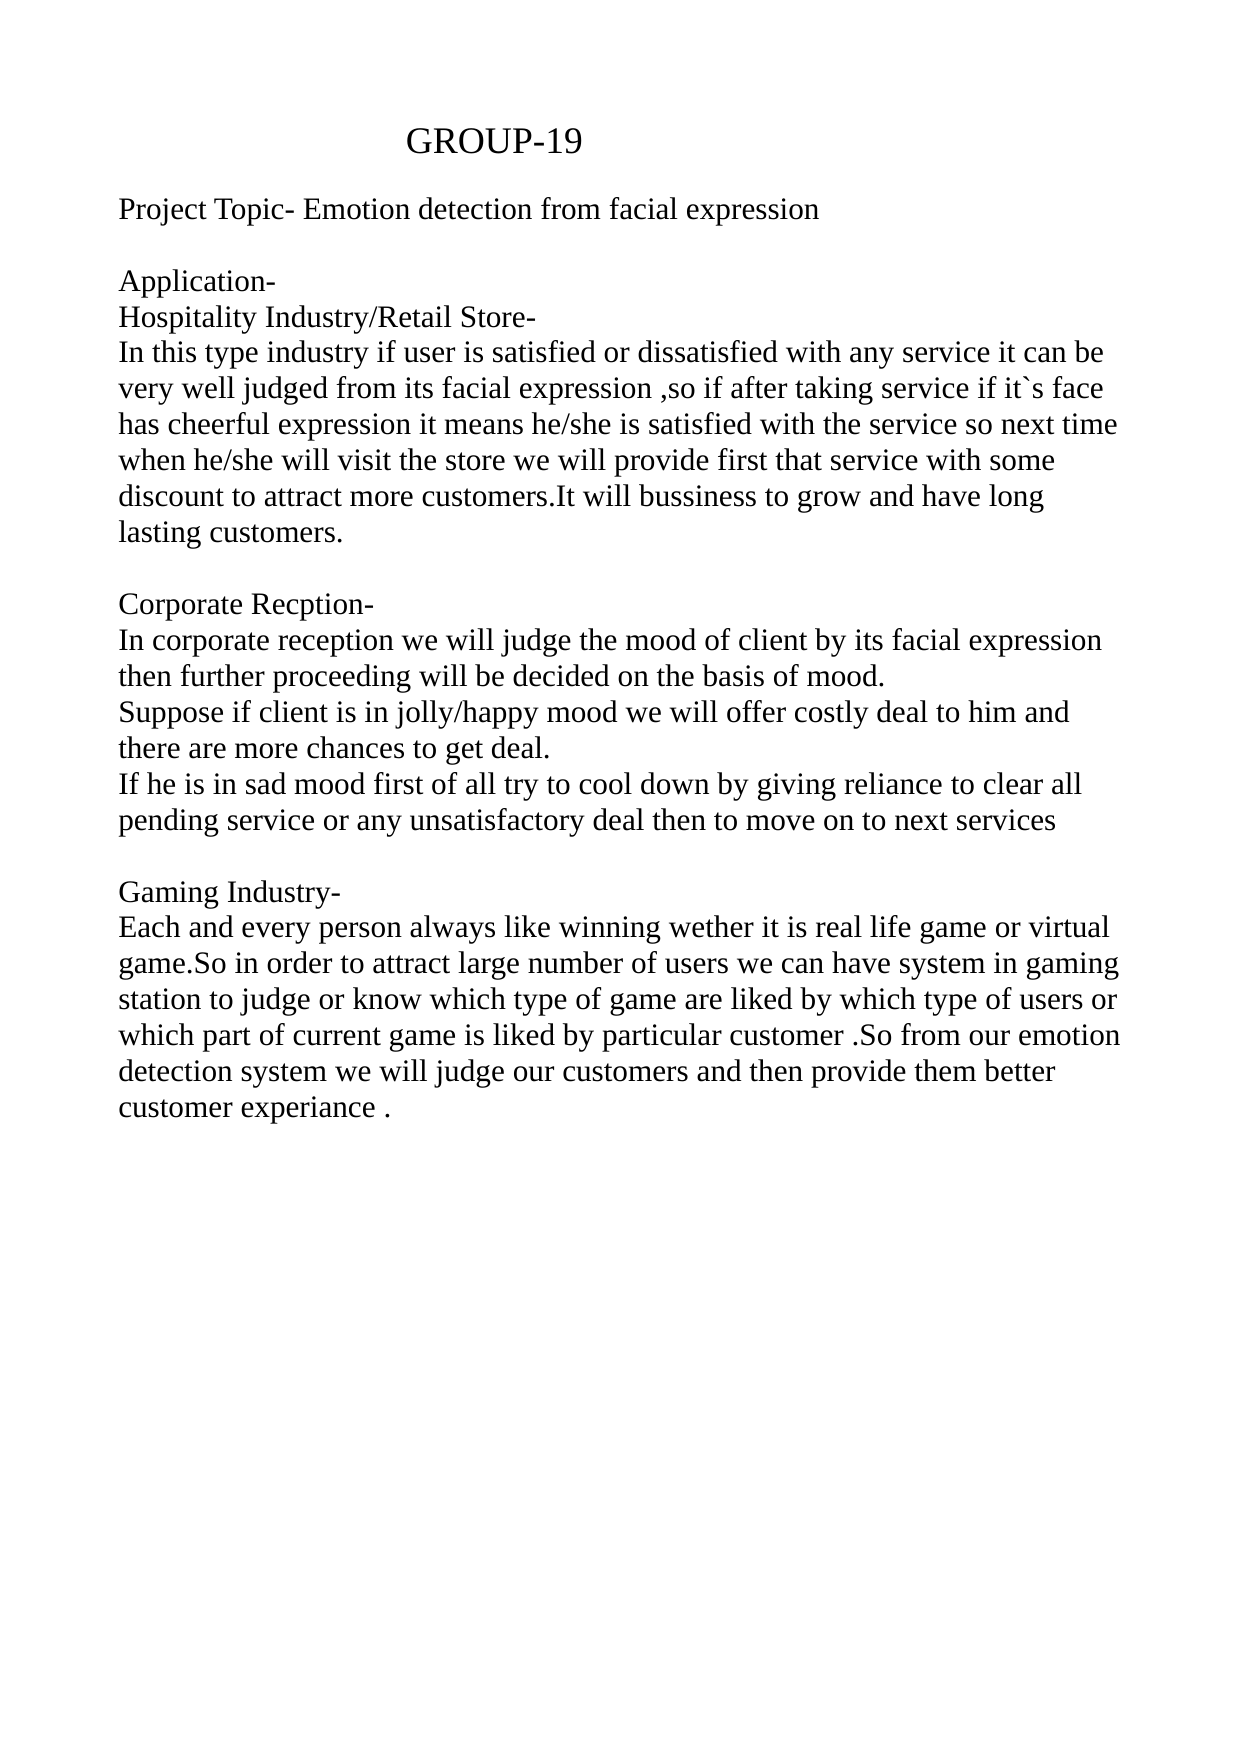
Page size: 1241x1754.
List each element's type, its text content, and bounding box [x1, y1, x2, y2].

text Suppose if client is in jolly/happy mood we will offer costly deal to him and there are more chances to get deal. [118, 693, 1122, 765]
text Application- [118, 262, 1122, 298]
text In this type industry if user is satisfied or dissatisfied with any service it can be very well judged from its facial expression ,so if after taking service if it`s face has cheerful expression it means he/she is satisfied with the service so next time when he/she will visit the store we will provide first that service with some discount to attract more customers.It will bussiness to grow and have long lasting customers. [118, 334, 1122, 549]
text In corporate reception we will judge the mood of client by its facial expression then further proceeding will be decided on the basis of mood. [118, 621, 1122, 693]
text GROUP-19 [118, 118, 1122, 161]
text Project Topic- Emotion detection from facial expression [118, 190, 1122, 226]
text Hospitality Industry/Retail Store- [118, 298, 1122, 334]
text Each and every person always like winning wether it is real life game or virtual game.So in order to attract large number of users we can have system in gaming station to judge or know which type of game are liked by which type of users or which part of current game is liked by particular customer .So from our emotion detection system we will judge our customers and then provide them better customer experiance . [118, 909, 1122, 1124]
text Corporate Recption- [118, 585, 1122, 621]
text If he is in sad mood first of all try to cool down by giving reliance to clear all pending service or any unsatisfactory deal then to move on to next services [118, 765, 1122, 837]
text Gaming Industry- [118, 873, 1122, 909]
